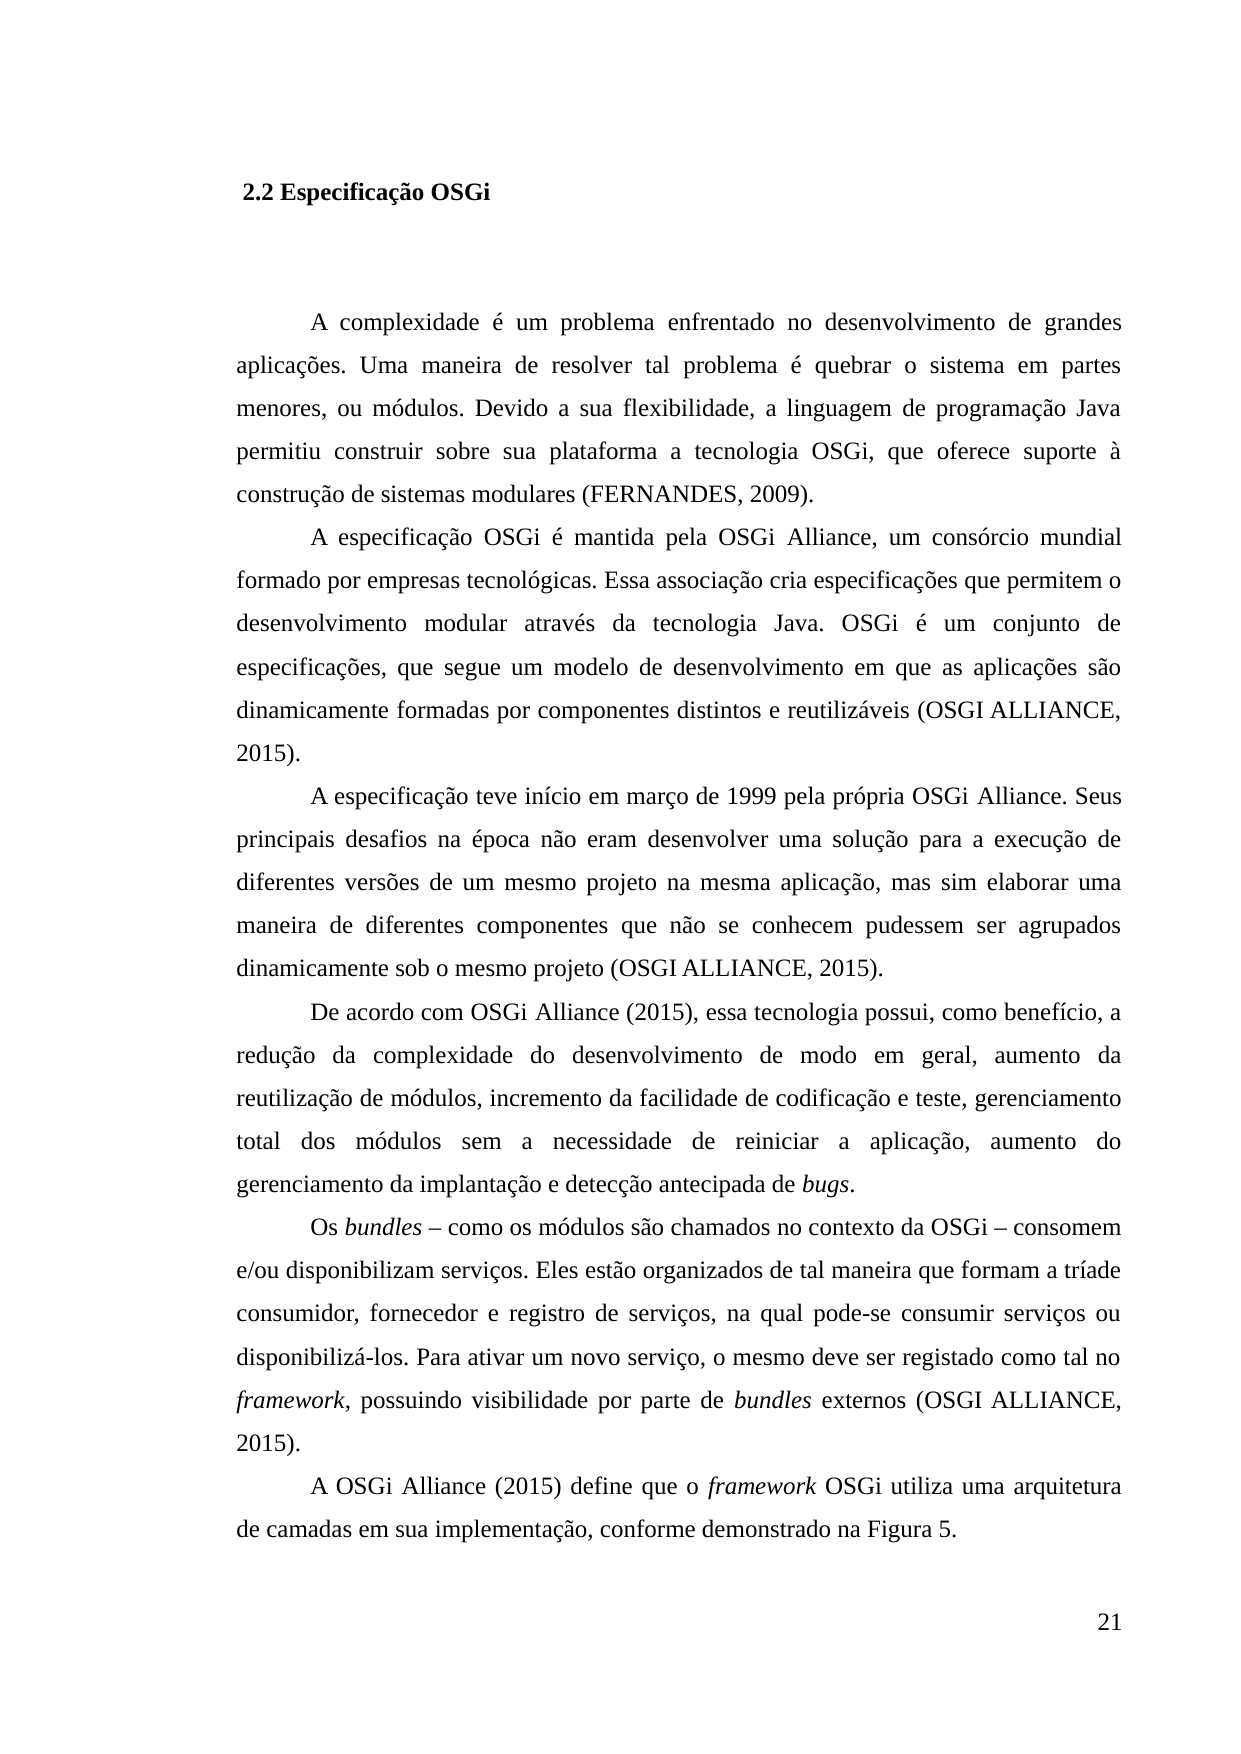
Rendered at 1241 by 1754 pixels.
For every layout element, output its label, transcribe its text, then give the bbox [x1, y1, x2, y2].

text A especificação OSGi é mantida pela OSGi Alliance, um consórcio mundial formado por empresas tecnológicas. Essa associação cria especificações que permitem o desenvolvimento modular através da tecnologia Java. OSGi é um conjunto de especificações, que segue um modelo de desenvolvimento em que as aplicações são dinamicamente formadas por componentes distintos e reutilizáveis (OSGI ALLIANCE, 2015). [236, 522, 1122, 767]
text A especificação teve início em março de 1999 pela própria OSGi Alliance. Seus principais desafios na época não eram desenvolver uma solução para a execução de diferentes versões de um mesmo projeto na mesma aplicação, mas sim elaborar uma maneira de diferentes componentes que não se conhecem pudessem ser agrupados dinamicamente sob o mesmo projeto (OSGI ALLIANCE, 2015). [236, 781, 1122, 982]
text A complexidade é um problema enfrentado no desenvolvimento de grandes aplicações. Uma maneira de resolver tal problema é quebrar o sistema em partes menores, ou módulos. Devido a sua flexibilidade, a linguagem de programação Java permitiu construir sobre sua plataforma a tecnologia OSGi, que oferece suporte à construção de sistemas modulares (FERNANDES, 2009). [236, 307, 1122, 508]
text De acordo com OSGi Alliance (2015), essa tecnologia possui, como benefício, a redução da complexidade do desenvolvimento de modo em geral, aumento da reutilização de módulos, incremento da facilidade de codificação e teste, gerenciamento total dos módulos sem a necessidade de reiniciar a aplicação, aumento do gerenciamento da implantação e detecção antecipada de bugs. [236, 997, 1122, 1198]
text A OSGi Alliance (2015) define que o framework OSGi utiliza uma arquitetura de camadas em sua implementação, conforme demonstrado na Figura 5. [236, 1471, 1122, 1543]
text Os bundles – como os módulos são chamados no contexto da OSGi – consomem e/ou disponibilizam serviços. Eles estão organizados de tal maneira que formam a tríade consumidor, fornecedor e registro de serviços, na qual pode-se consumir serviços ou disponibilizá-los. Para ativar um novo serviço, o mesmo deve ser registado como tal no framework, possuindo visibilidade por parte de bundles externos (OSGI ALLIANCE, 2015). [236, 1212, 1122, 1457]
subtitle Especificação OSGi [236, 177, 1122, 206]
